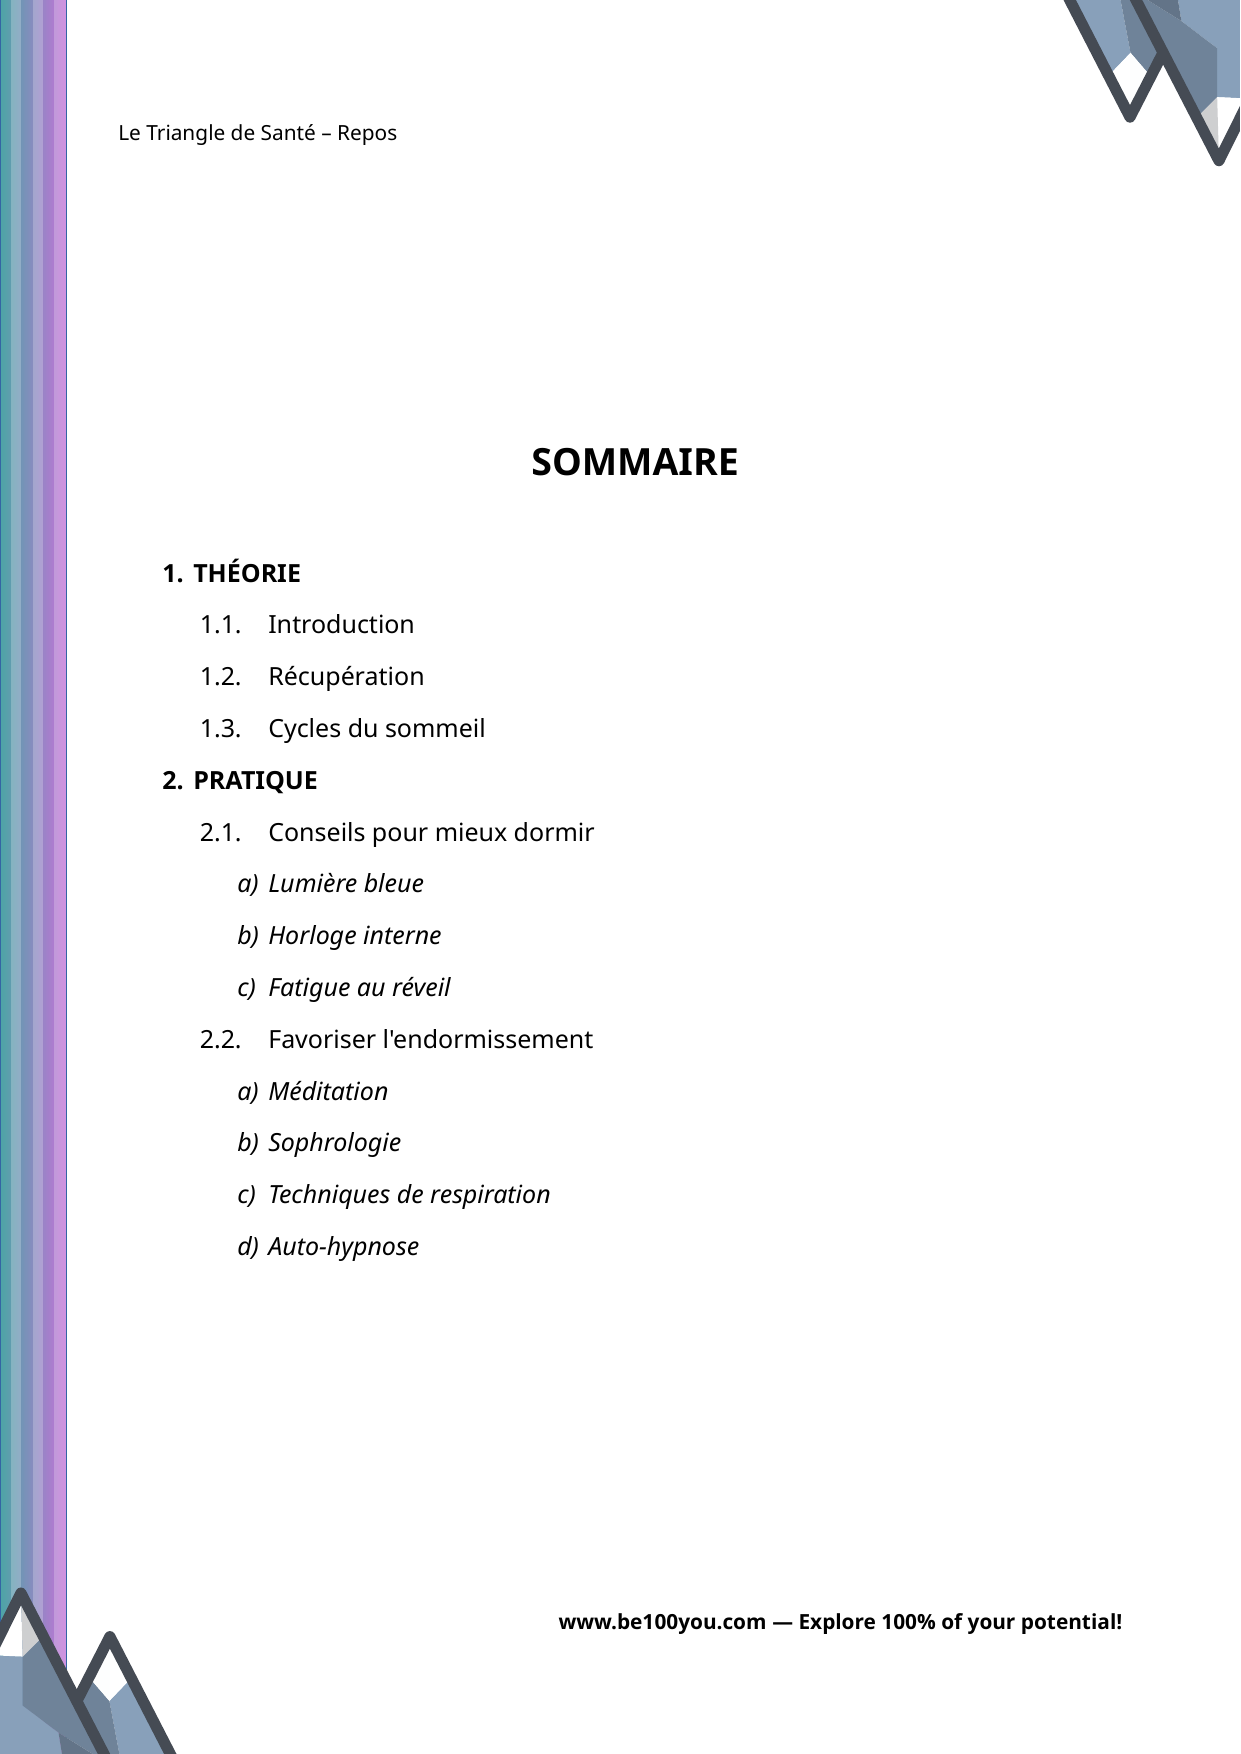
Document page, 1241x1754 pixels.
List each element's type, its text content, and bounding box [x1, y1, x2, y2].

list Méditation [231, 1073, 1122, 1107]
list Auto-hypnose [231, 1228, 1122, 1262]
list Techniques de respiration [231, 1177, 1122, 1211]
list PRATIQUE [156, 762, 1122, 797]
list Lumière bleue [231, 866, 1122, 900]
list THÉORIE [156, 555, 1122, 589]
list Horloge interne [231, 918, 1122, 952]
list Cycles du sommeil [193, 711, 1122, 745]
text SOMMAIRE [118, 435, 1122, 486]
list Fatigue au réveil [231, 969, 1122, 1004]
list Sophrologie [231, 1125, 1122, 1159]
list Favoriser l'endormissement [193, 1021, 1122, 1055]
list Conseils pour mieux dormir [193, 814, 1122, 848]
list Récupération [193, 659, 1122, 693]
list Introduction [193, 607, 1122, 641]
